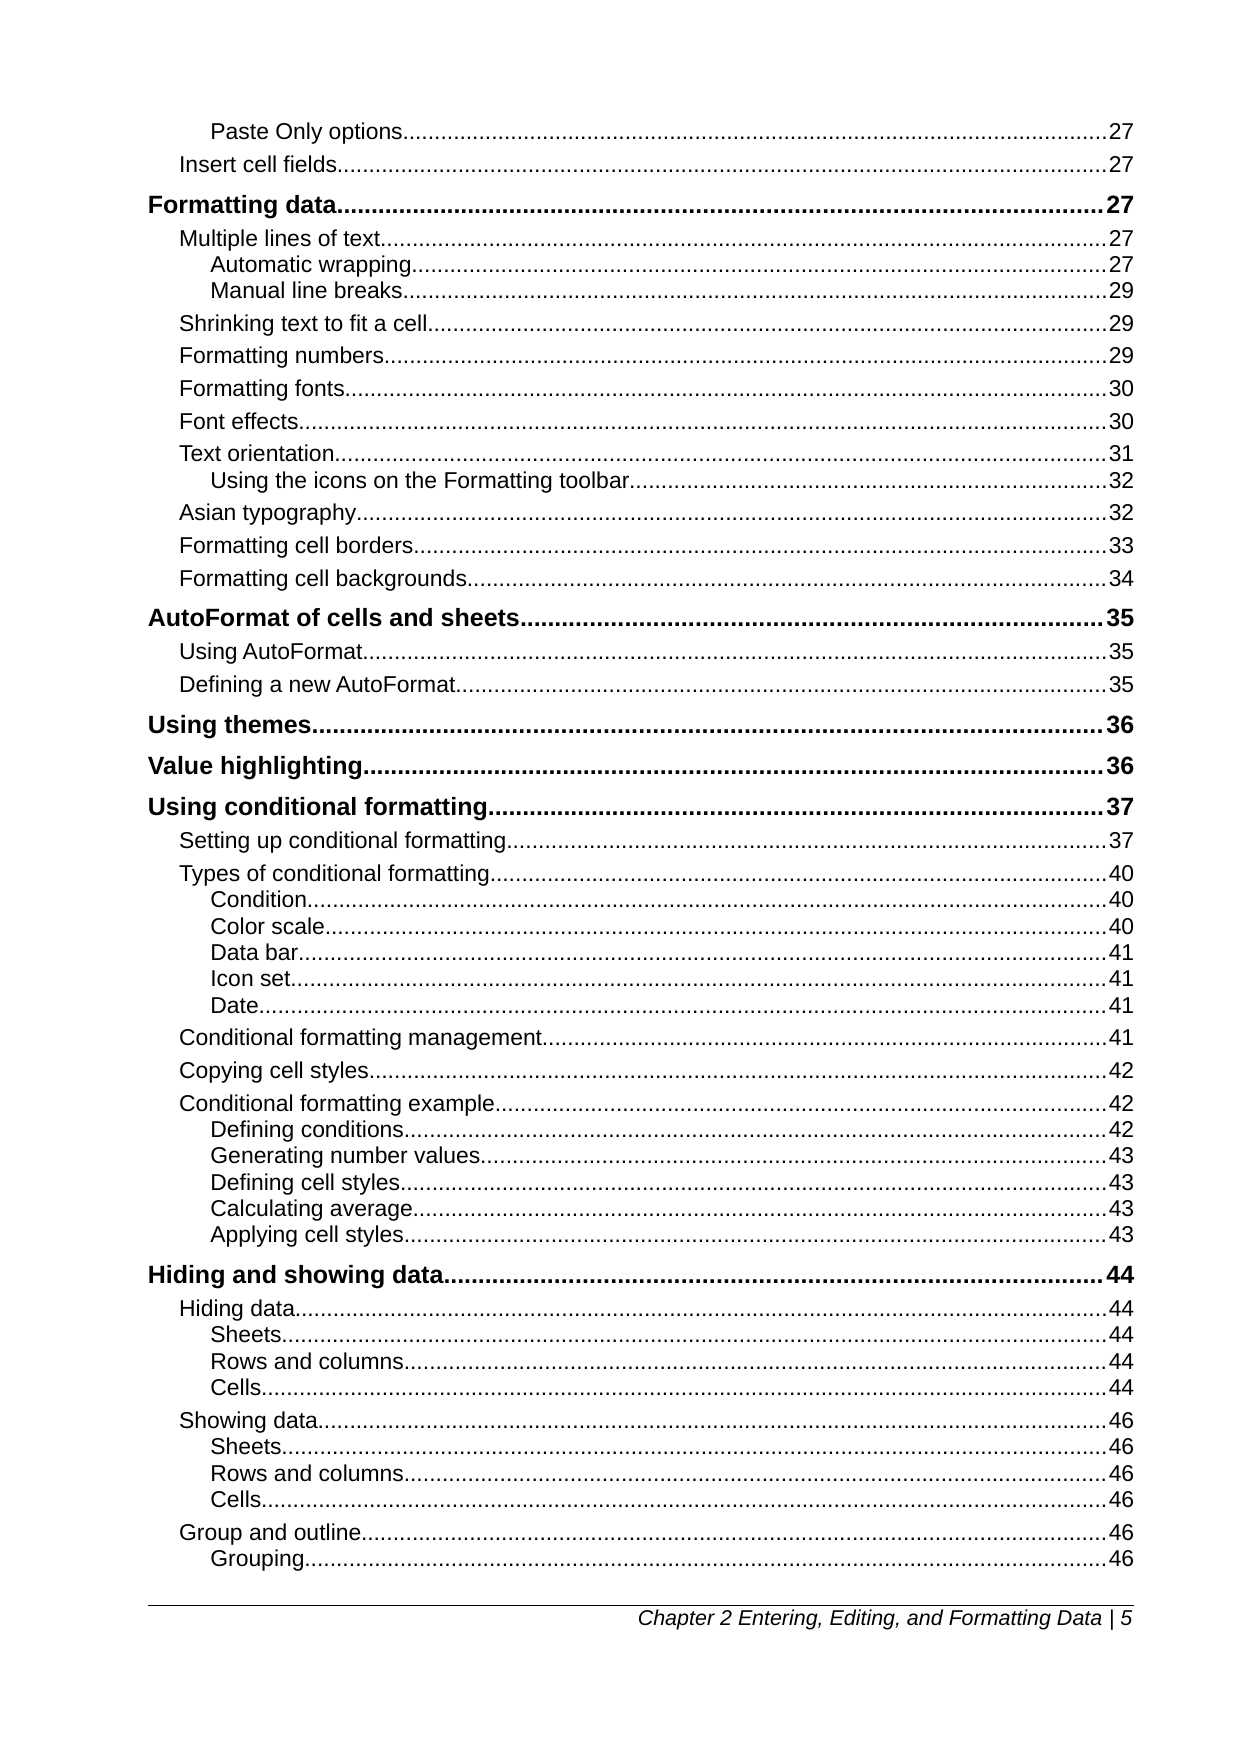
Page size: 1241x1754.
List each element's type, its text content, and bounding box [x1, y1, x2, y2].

text Data bar 41 [210, 939, 1134, 965]
text Formatting cell borders 33 [179, 532, 1134, 558]
text Defining conditions 42 [210, 1116, 1134, 1142]
text Formatting fonts 30 [179, 375, 1134, 401]
text Showing data 46 [179, 1407, 1134, 1433]
text Condition 40 [210, 886, 1134, 913]
text Asian typography 32 [179, 499, 1134, 526]
text Using AutoFormat 35 [179, 638, 1134, 665]
text Copying cell styles 42 [179, 1057, 1134, 1083]
text Font effects 30 [179, 408, 1134, 434]
text Hiding data 44 [179, 1295, 1134, 1321]
text Cells 44 [210, 1374, 1134, 1401]
text Multiple lines of text 27 [179, 224, 1134, 251]
text Shrinking text to fit a cell 29 [179, 310, 1134, 336]
text Icon set 41 [210, 965, 1134, 992]
text Cells 46 [210, 1486, 1134, 1512]
text Rows and columns 44 [210, 1348, 1134, 1374]
text Manual line breaks 29 [210, 277, 1134, 304]
text Setting up conditional formatting 37 [179, 827, 1134, 854]
text Color scale 40 [210, 913, 1134, 939]
text Calculating average 43 [210, 1195, 1134, 1221]
text Types of conditional formatting 40 [179, 860, 1134, 886]
text Value highlighting 36 [148, 751, 1134, 780]
text Rows and columns 46 [210, 1459, 1134, 1486]
text Defining a new AutoFormat 35 [179, 671, 1134, 697]
text Applying cell styles 43 [210, 1221, 1134, 1248]
text Sheets 46 [210, 1433, 1134, 1459]
text Using conditional formatting 37 [148, 792, 1134, 821]
text Text orientation 31 [179, 440, 1134, 467]
text Group and outline 46 [179, 1518, 1134, 1545]
text Using the icons on the Formatting toolbar 32 [210, 467, 1134, 493]
text Formatting numbers 29 [179, 342, 1134, 369]
text Hiding and showing data 44 [148, 1260, 1134, 1289]
text Grouping 46 [210, 1545, 1134, 1571]
text Conditional formatting example 42 [179, 1089, 1134, 1116]
text Sheets 44 [210, 1321, 1134, 1348]
text Conditional formatting management 41 [179, 1024, 1134, 1051]
text Insert cell fields 27 [179, 151, 1134, 177]
text Defining cell styles 43 [210, 1168, 1134, 1195]
text AutoFormat of cells and sheets 35 [148, 603, 1134, 632]
text Formatting data 27 [148, 189, 1134, 218]
text Generating number values 43 [210, 1142, 1134, 1168]
text Formatting cell backgrounds 34 [179, 564, 1134, 591]
text Date 41 [210, 992, 1134, 1018]
text Automatic wrapping 27 [210, 251, 1134, 277]
text Paste Only options 27 [210, 118, 1134, 144]
text Using themes 36 [148, 710, 1134, 738]
